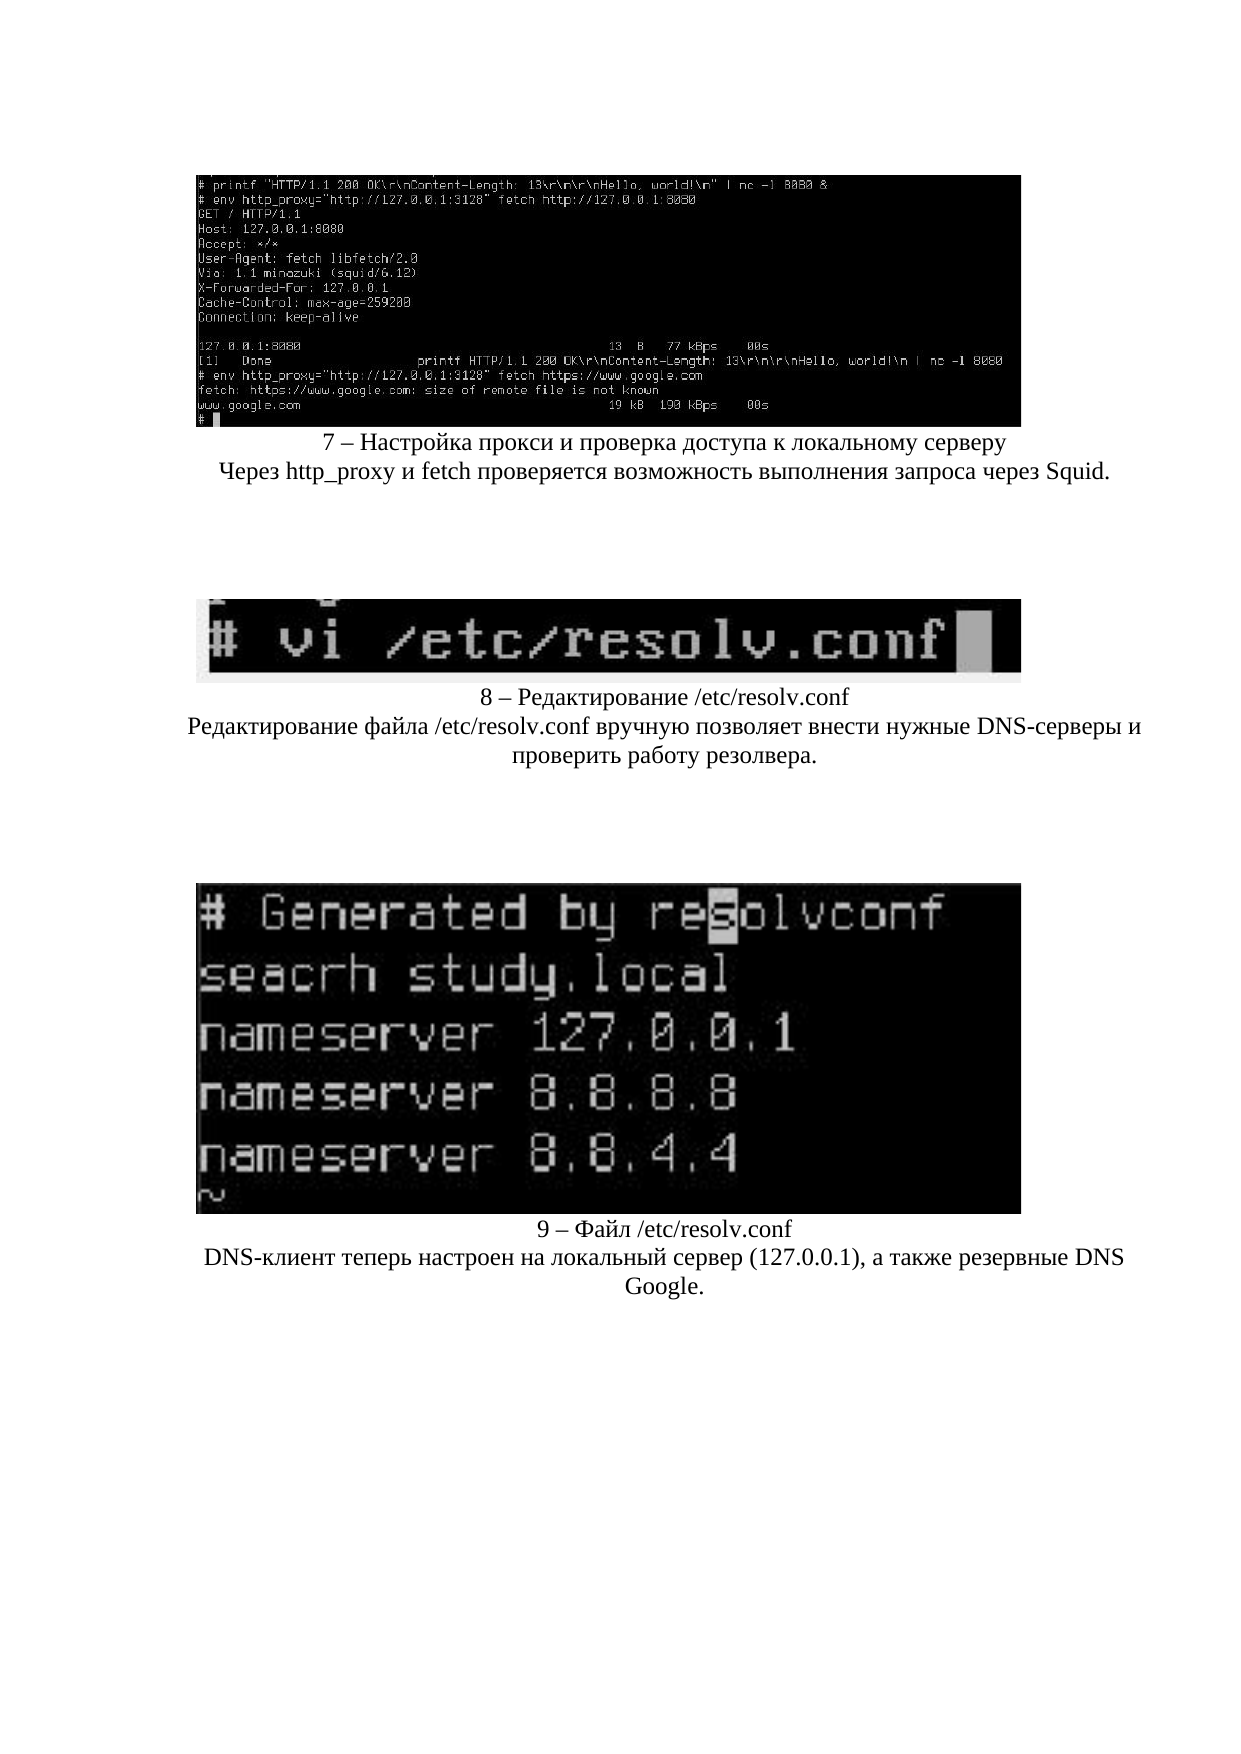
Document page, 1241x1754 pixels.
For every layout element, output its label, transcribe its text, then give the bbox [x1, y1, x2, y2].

picture [196, 175, 1022, 427]
picture [196, 883, 1022, 1214]
text 9 – Файл /etc/resolv.conf DNS-клиент теперь настроен на локальный сервер (127.0.0.1), а также резервные DNS Google. [177, 1214, 1152, 1300]
picture [196, 599, 1022, 683]
text 8 – Редактирование /etc/resolv.conf Редактирование файла /etc/resolv.conf вручную позволяет внести нужные DNS-серверы и проверить работу резолвера. [177, 682, 1152, 769]
text 7 – Настройка прокси и проверка доступа к локальному серверу Через http_proxy и fetch проверяется возможность выполнения запроса через Squid. [177, 427, 1152, 484]
